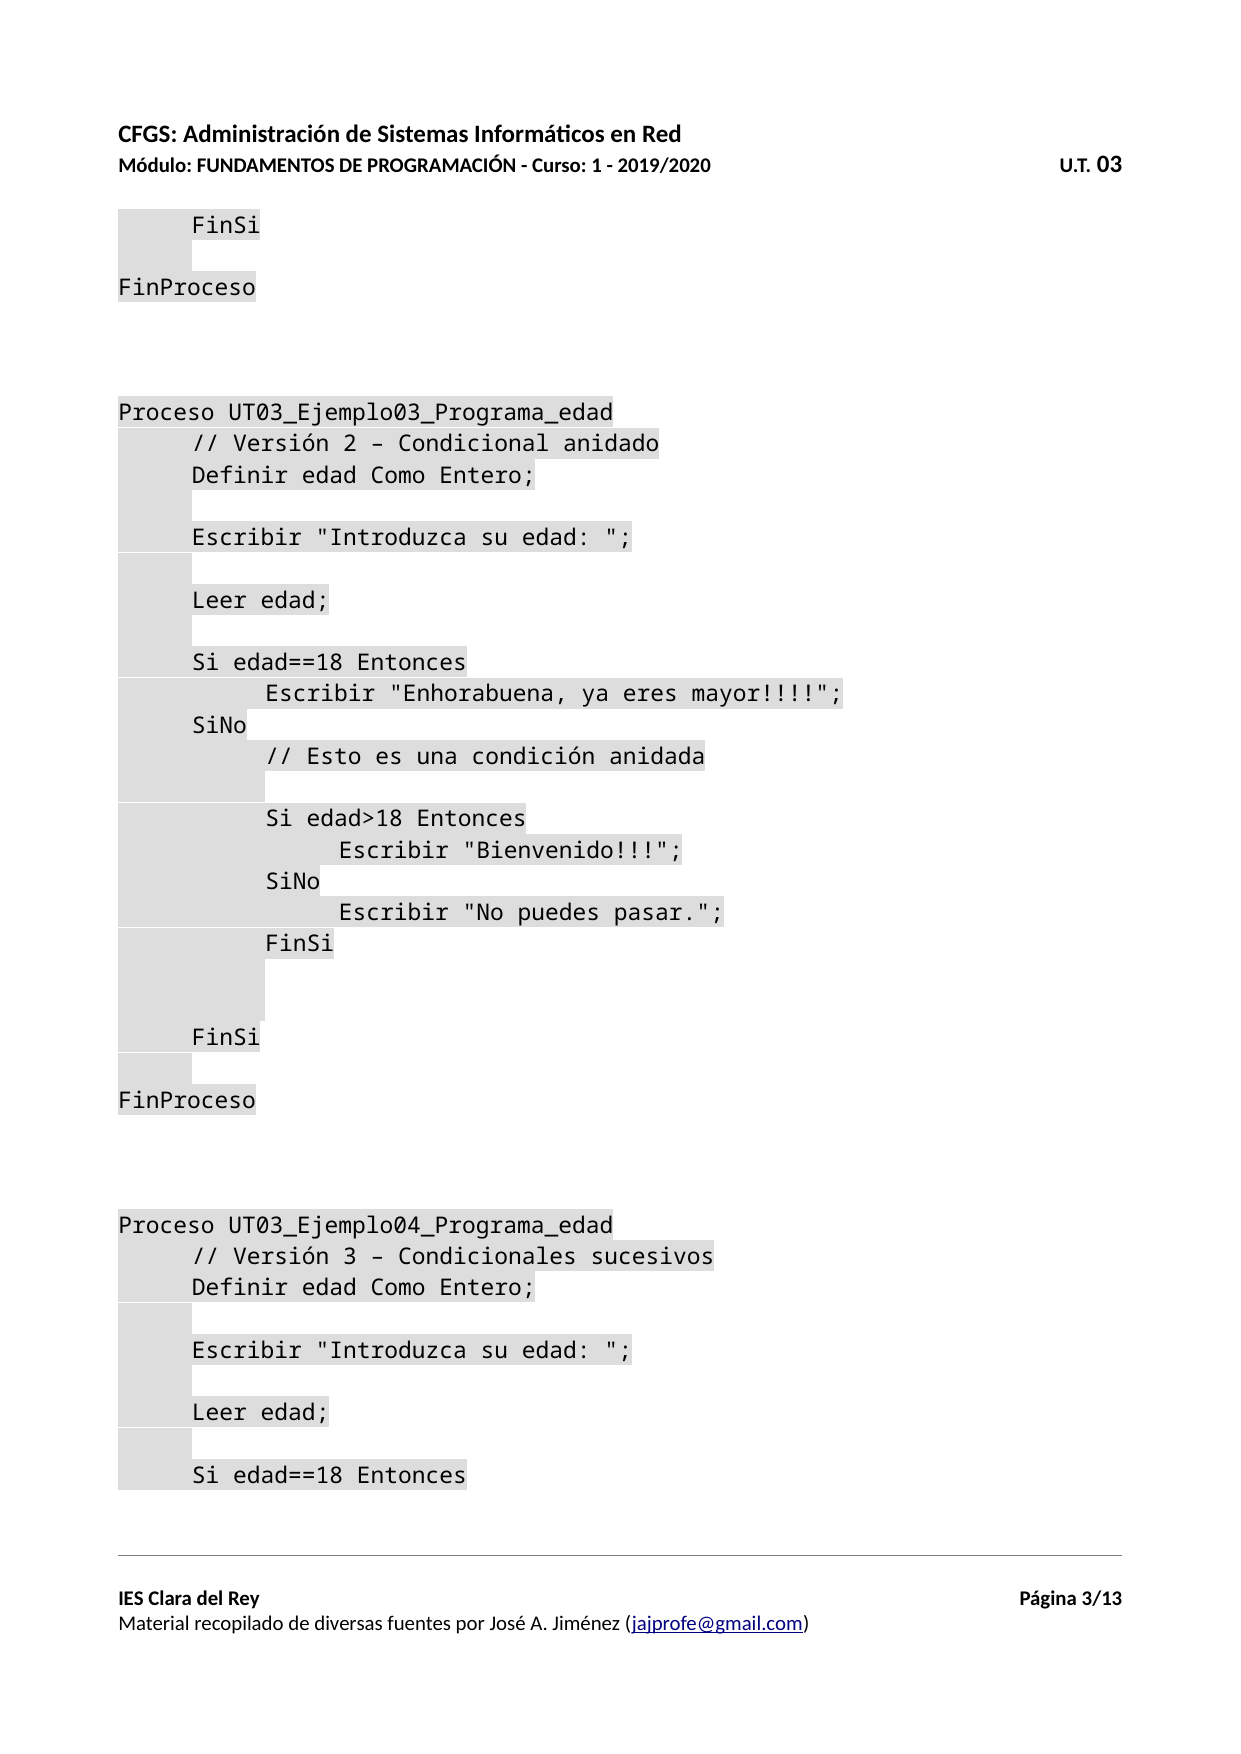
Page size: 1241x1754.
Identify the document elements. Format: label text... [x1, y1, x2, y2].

text Escribir "Introduzca su edad: "; [632, 1334, 1122, 1365]
text Escribir "Bienvenido!!!"; [682, 834, 1122, 865]
text Escribir "No puedes pasar."; [724, 896, 1122, 927]
text FinSi [260, 1021, 1122, 1052]
text // Esto es una condición anidada [705, 740, 1122, 771]
text Definir edad Como Entero; [535, 1271, 1122, 1302]
text Leer edad; [329, 1396, 1122, 1427]
text // Versión 2 – Condicional anidado [118, 427, 1122, 459]
text Definir edad Como Entero; [535, 459, 1122, 490]
text FinProceso [256, 271, 1122, 302]
text FinSi [260, 209, 1122, 240]
text SiNo [247, 709, 1122, 740]
text Proceso UT03_Ejemplo03_Programa_edad [613, 396, 1122, 427]
text FinProceso [256, 1084, 1122, 1115]
text Escribir "Introduzca su edad: "; [632, 521, 1122, 552]
text Si edad>18 Entonces [118, 802, 1122, 834]
text Proceso UT03_Ejemplo04_Programa_edad [228, 1209, 1122, 1240]
text Leer edad; [329, 584, 1122, 615]
text Escribir "Enhorabuena, ya eres mayor!!!!"; [118, 677, 1122, 709]
text SiNo [320, 865, 1122, 896]
text FinSi [118, 927, 1122, 959]
text Si edad==18 Entonces [467, 646, 1122, 677]
text // Versión 3 – Condicionales sucesivos [714, 1240, 1122, 1271]
text Si edad==18 Entonces [467, 1459, 1122, 1490]
